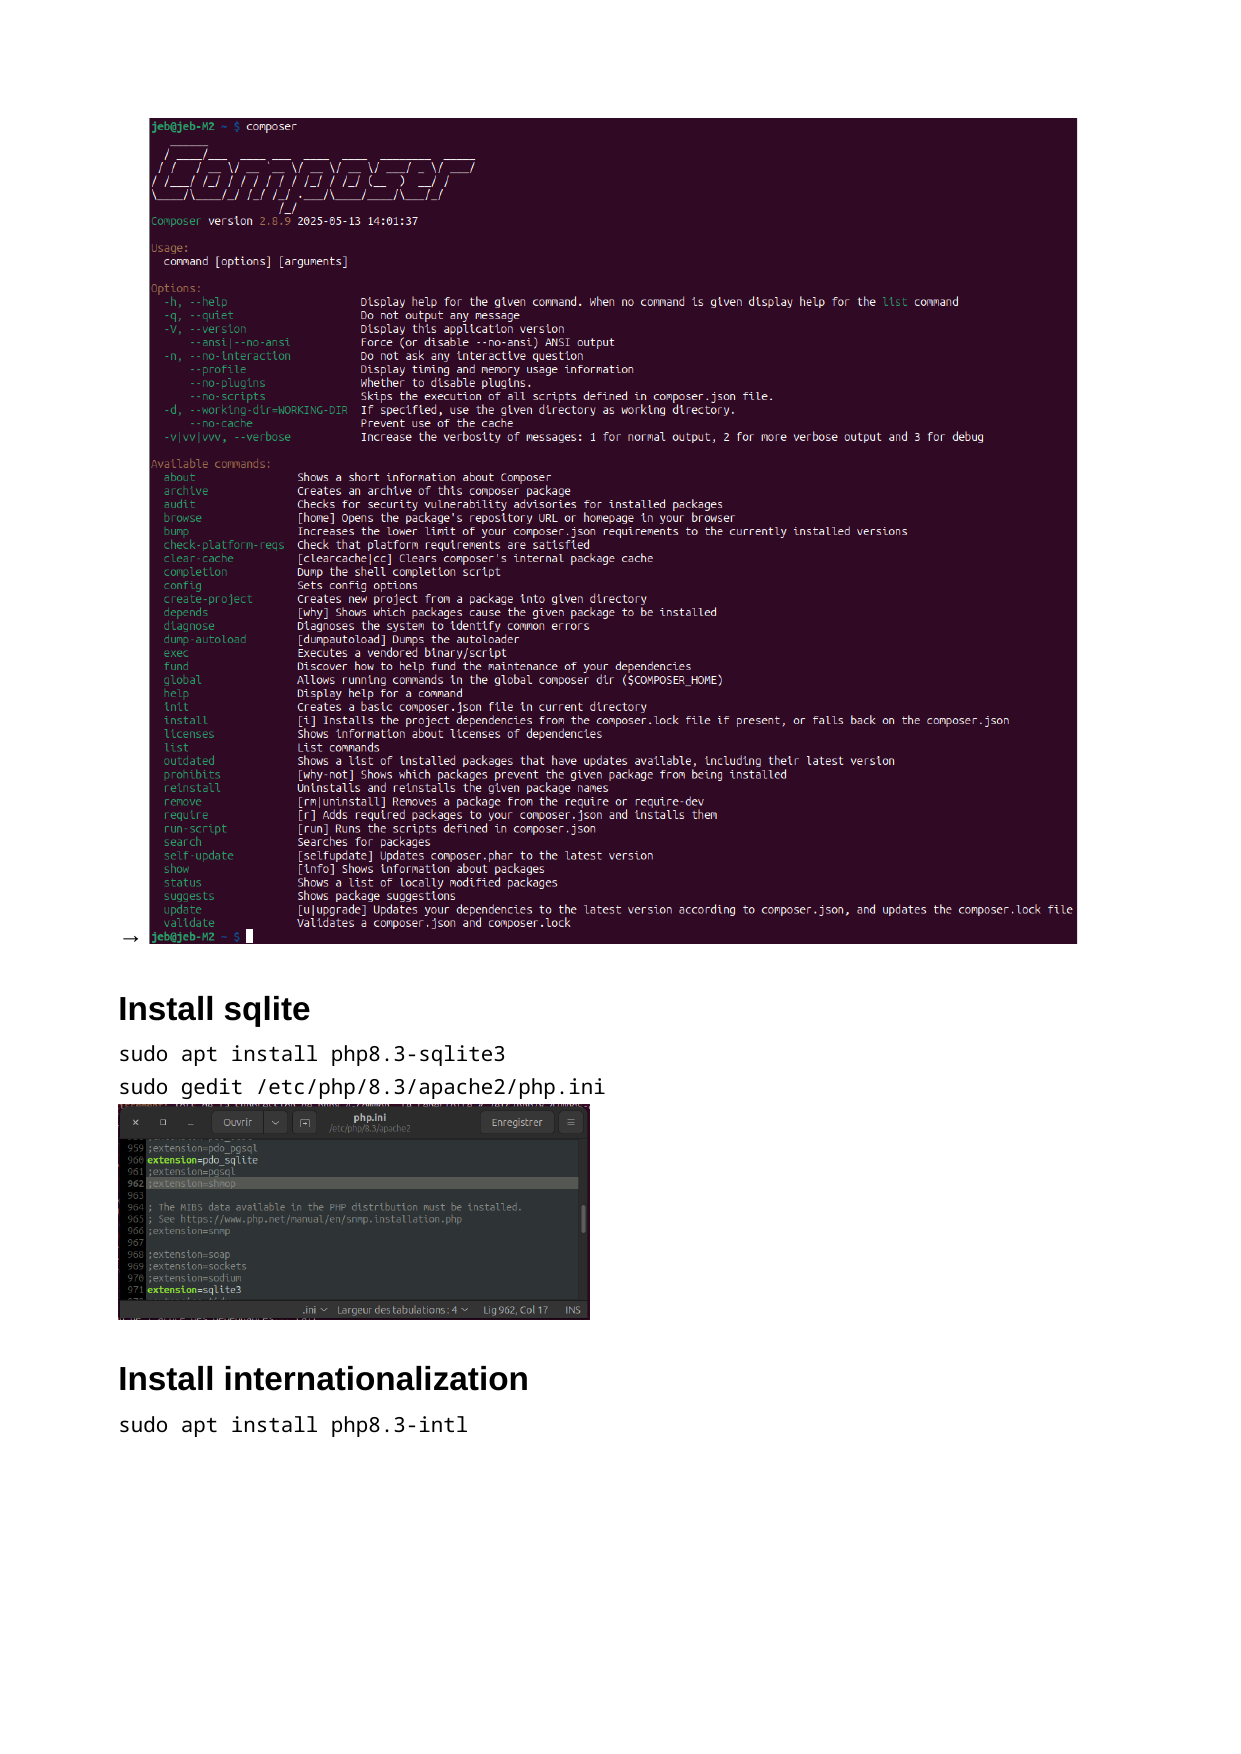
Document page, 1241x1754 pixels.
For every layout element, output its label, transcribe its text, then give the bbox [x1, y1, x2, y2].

subtitle Install internationalization [118, 1359, 1122, 1397]
text → [118, 118, 1122, 949]
text sudo apt install php8.3-sqlite3 [118, 1039, 1122, 1068]
picture [149, 118, 1078, 944]
subtitle Install sqlite [118, 989, 1122, 1027]
text sudo apt install php8.3-intl [118, 1410, 1122, 1438]
picture [118, 1104, 590, 1320]
text sudo gedit /etc/php/8.3/apache2/php.ini [118, 1072, 1122, 1101]
